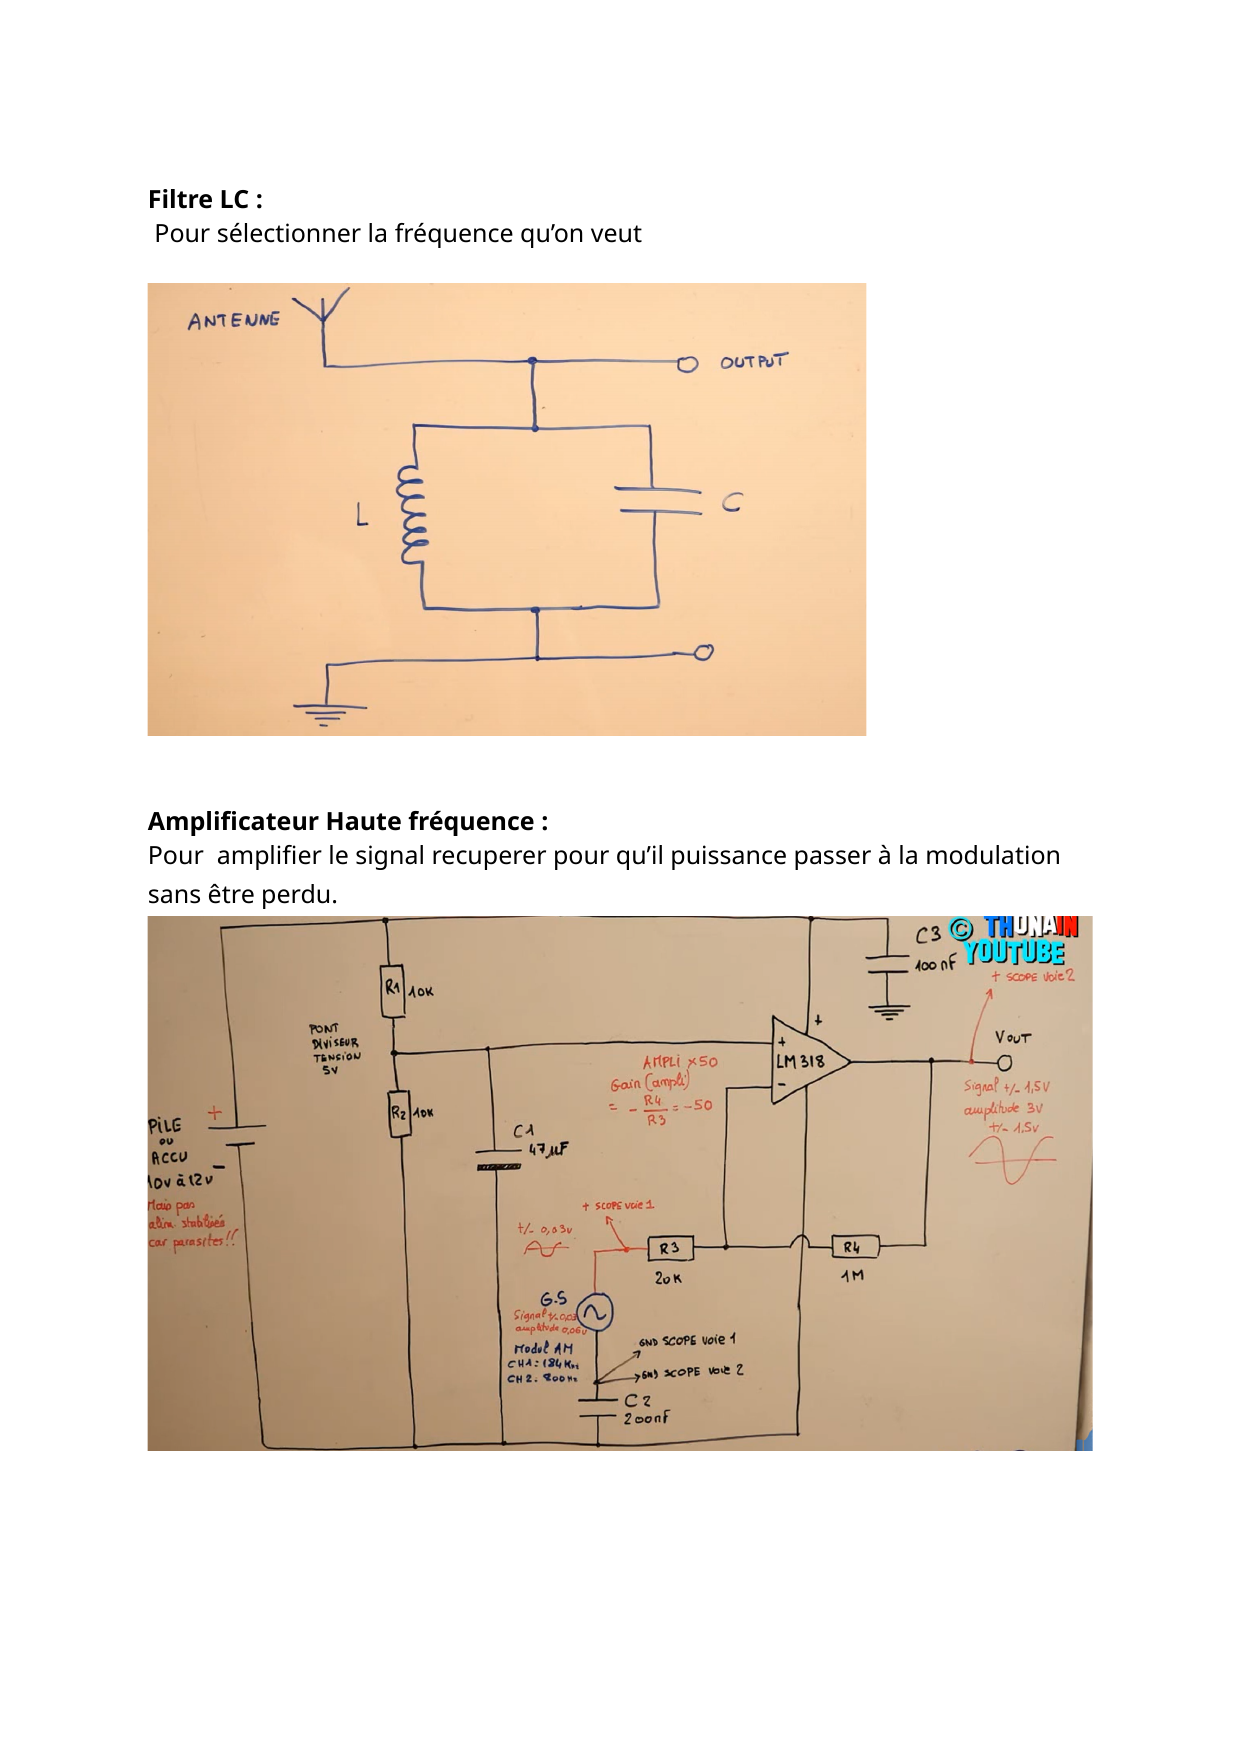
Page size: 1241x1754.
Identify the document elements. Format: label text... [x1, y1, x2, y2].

text Filtre LC : [148, 182, 1093, 216]
text Pour sélectionner la fréquence qu’on veut Amplificateur Haute fréquence : [148, 216, 1093, 838]
text [148, 1451, 1093, 1529]
text Pour amplifier le signal recuperer pour qu’il puissance passer à la modulation sans être perdu. [148, 838, 1093, 916]
